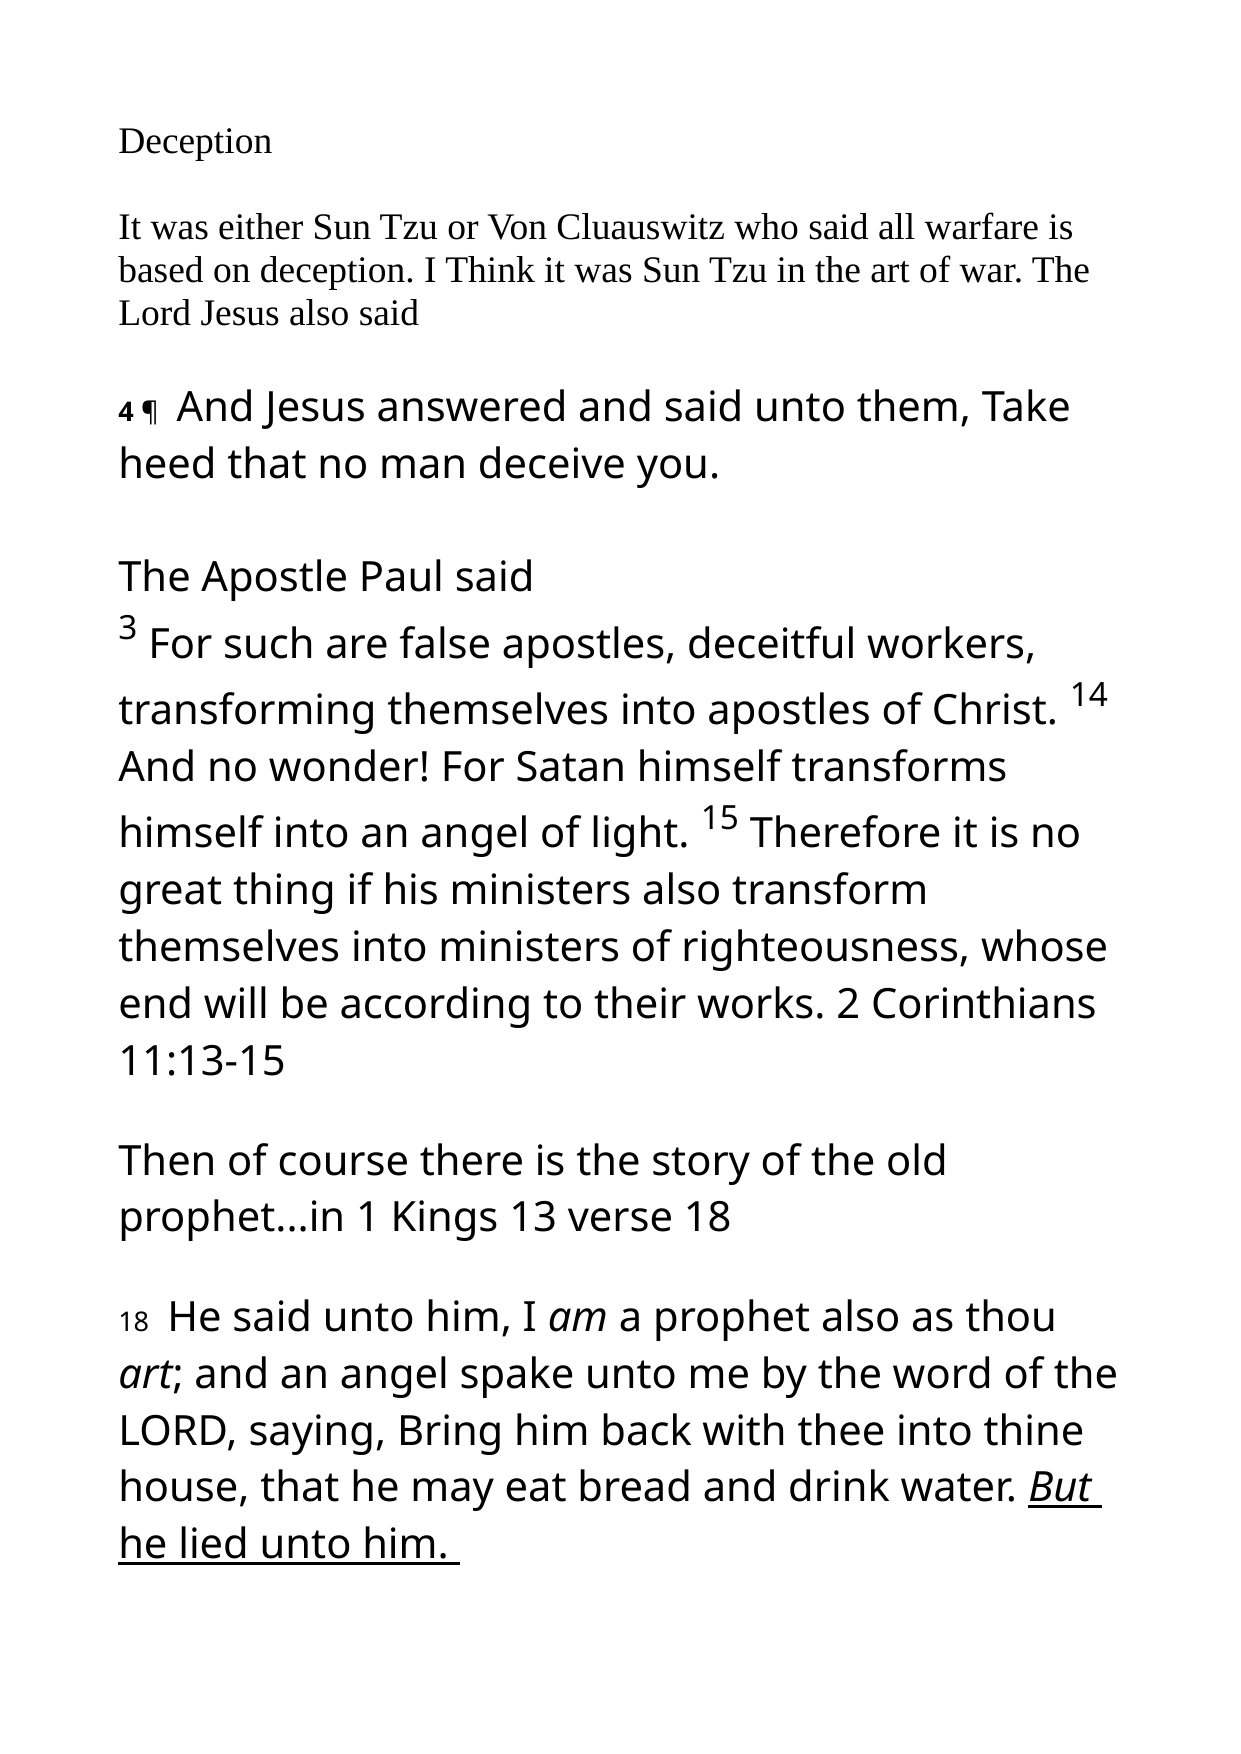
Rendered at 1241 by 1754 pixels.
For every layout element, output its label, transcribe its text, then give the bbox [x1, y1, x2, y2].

text 4 ¶ And Jesus answered and said unto them, Take heed that no man deceive you. [118, 377, 1122, 490]
text Then of course there is the story of the old prophet...in 1 Kings 13 verse 18 [118, 1130, 1122, 1244]
text 3 For such are false apostles, deceitful workers, transforming themselves into apostles of Christ. 14 And no wonder! For Satan himself transforms himself into an angel of light. 15 Therefore it is no great thing if his ministers also transform themselves into ministers of righteousness, whose end will be according to their works. 2 Corinthians 11:13-15 [118, 604, 1122, 1087]
text The Apostle Paul said [118, 547, 1122, 604]
text It was either Sun Tzu or Von Cluauswitz who said all warfare is based on deception. I Think it was Sun Tzu in the art of war. The Lord Jesus also said [118, 204, 1122, 334]
text Deception [118, 118, 1122, 161]
text 18 He said unto him, I am a prophet also as thou art; and an angel spake unto me by the word of the LORD, saying, Bring him back with thee into thine house, that he may eat bread and drink water. But he lied unto him. [118, 1287, 1122, 1571]
